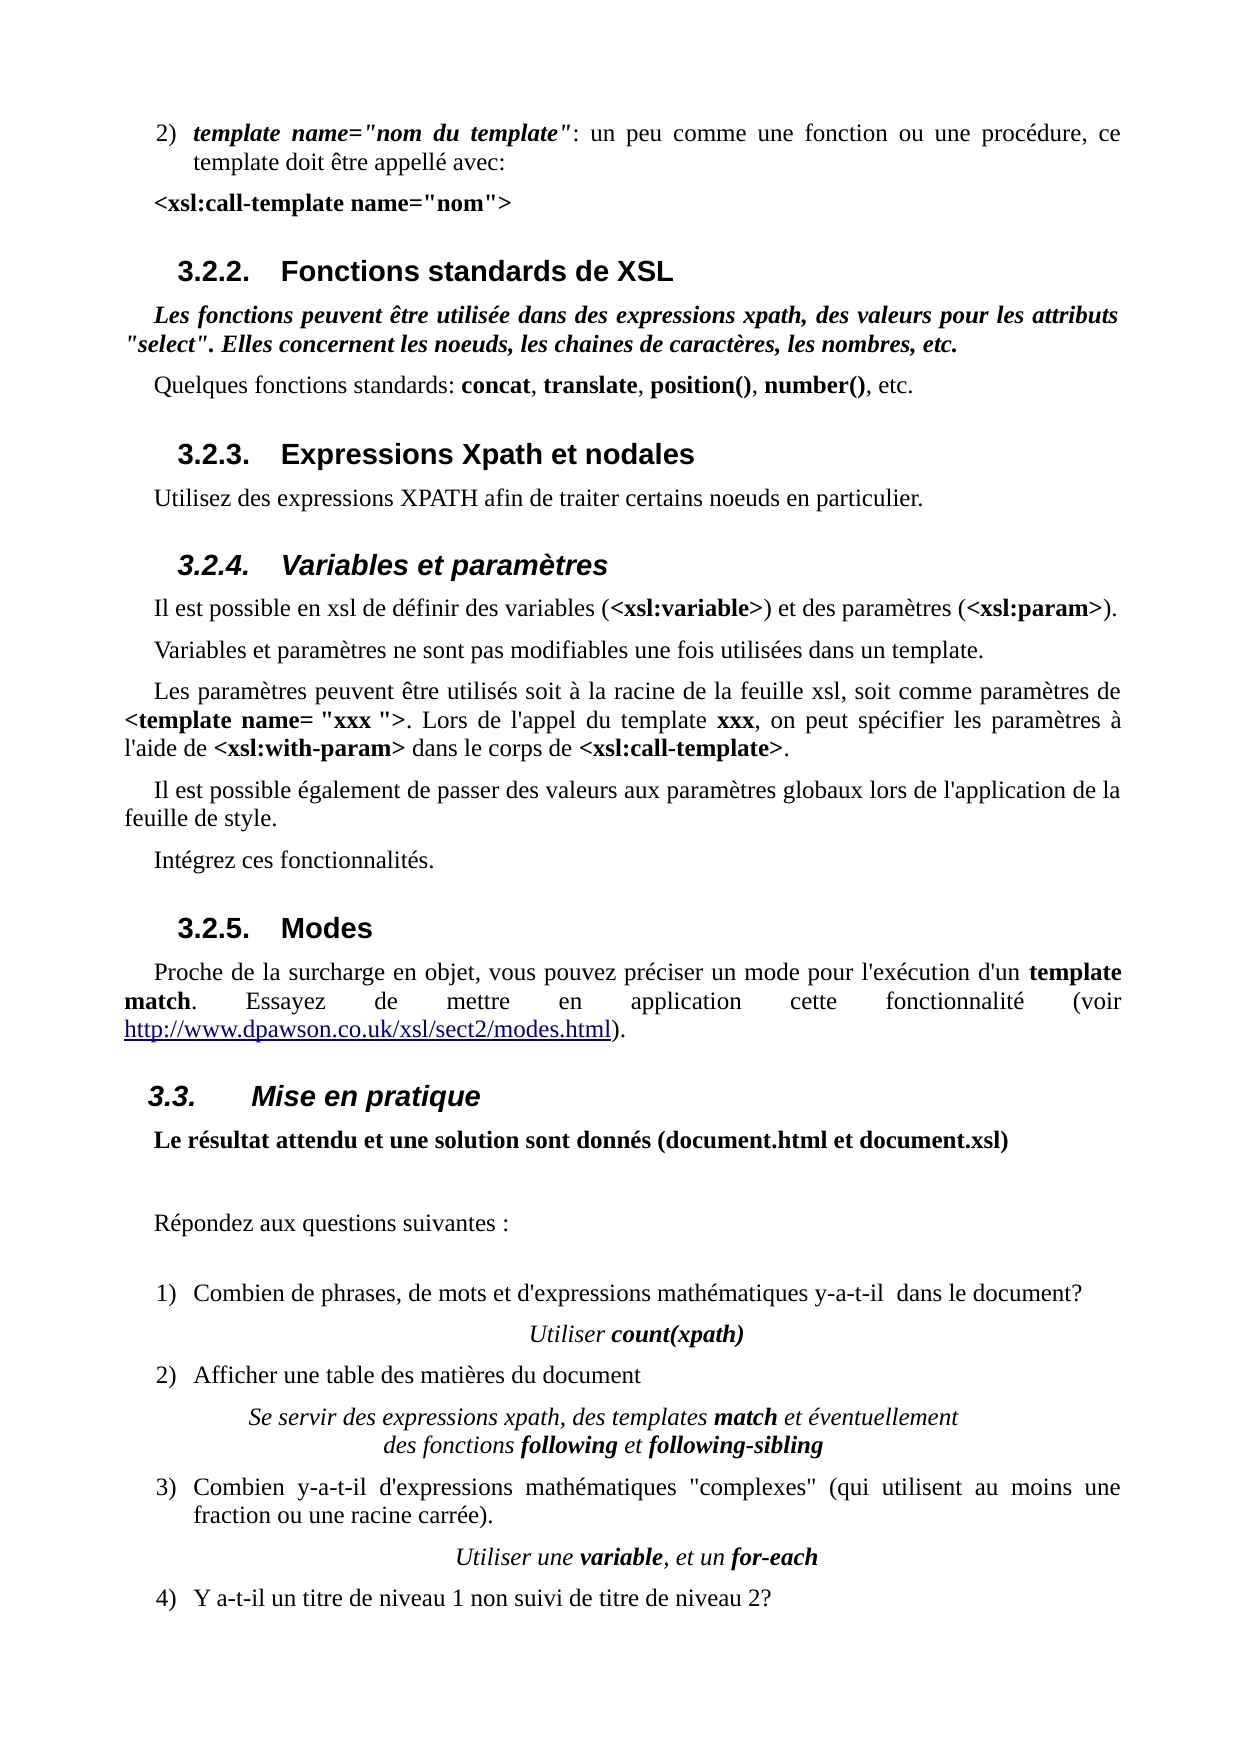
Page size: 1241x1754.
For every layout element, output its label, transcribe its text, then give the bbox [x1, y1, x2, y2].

list Afficher une table des matières du document [156, 1360, 1122, 1389]
text Les paramètres peuvent être utilisés soit à la racine de la feuille xsl, soit comme paramètres de <template name= "xxx ">. Lors de l'appel du template xxx, on peut spécifier les paramètres à l'aide de <xsl:with-param> dans le corps de <xsl:call-template>. [124, 676, 1122, 762]
text Utiliser count(xpath) [124, 1319, 1122, 1348]
text Variables et paramètres ne sont pas modifiables une fois utilisées dans un template. [124, 635, 1122, 663]
text Il est possible également de passer des valeurs aux paramètres globaux lors de l'application de la feuille de style. [124, 775, 1122, 832]
text Quelques fonctions standards: concat, translate, position(), number(), etc. [124, 370, 1122, 399]
text Utilisez des expressions XPATH afin de traiter certains noeuds en particulier. [124, 483, 1122, 511]
text Les fonctions peuvent être utilisée dans des expressions xpath, des valeurs pour les attributs "select". Elles concernent les noeuds, les chaines de caractères, les nombres, etc. [124, 300, 1122, 358]
list template name="nom du template": un peu comme une fonction ou une procédure, ce template doit être appellé avec: [156, 118, 1122, 176]
text Intégrez ces fonctionnalités. [124, 845, 1122, 873]
subtitle Mise en pratique [148, 1079, 1122, 1113]
subtitle Fonctions standards de XSL [177, 254, 1122, 288]
text Se servir des expressions xpath, des templates match et éventuellement des fonctions following et following-sibling [235, 1402, 973, 1459]
text <xsl:call-template name="nom"> [124, 188, 1122, 217]
text Utiliser une variable, et un for-each [124, 1542, 1122, 1570]
subtitle Modes [177, 911, 1122, 944]
list Combien y-a-t-il d'expressions mathématiques "complexes" (qui utilisent au moins une fraction ou une racine carrée). [156, 1472, 1122, 1529]
text Répondez aux questions suivantes : [124, 1208, 1122, 1237]
list Combien de phrases, de mots et d'expressions mathématiques y-a-t-il dans le document? [156, 1278, 1122, 1307]
subtitle Expressions Xpath et nodales [177, 437, 1122, 470]
list Y a-t-il un titre de niveau 1 non suivi de titre de niveau 2? [156, 1583, 1122, 1612]
subtitle Variables et paramètres [177, 548, 1122, 581]
text Le résultat attendu et une solution sont donnés (document.html et document.xsl) [124, 1125, 1122, 1154]
text Il est possible en xsl de définir des variables (<xsl:variable>) et des paramètres (<xsl:param>). [124, 593, 1122, 622]
text Proche de la surcharge en objet, vous pouvez préciser un mode pour l'exécution d'un template match. Essayez de mettre en application cette fonctionnalité (voir http://www.dpawson.co.uk/xsl/sect2/modes.html). [124, 957, 1122, 1043]
